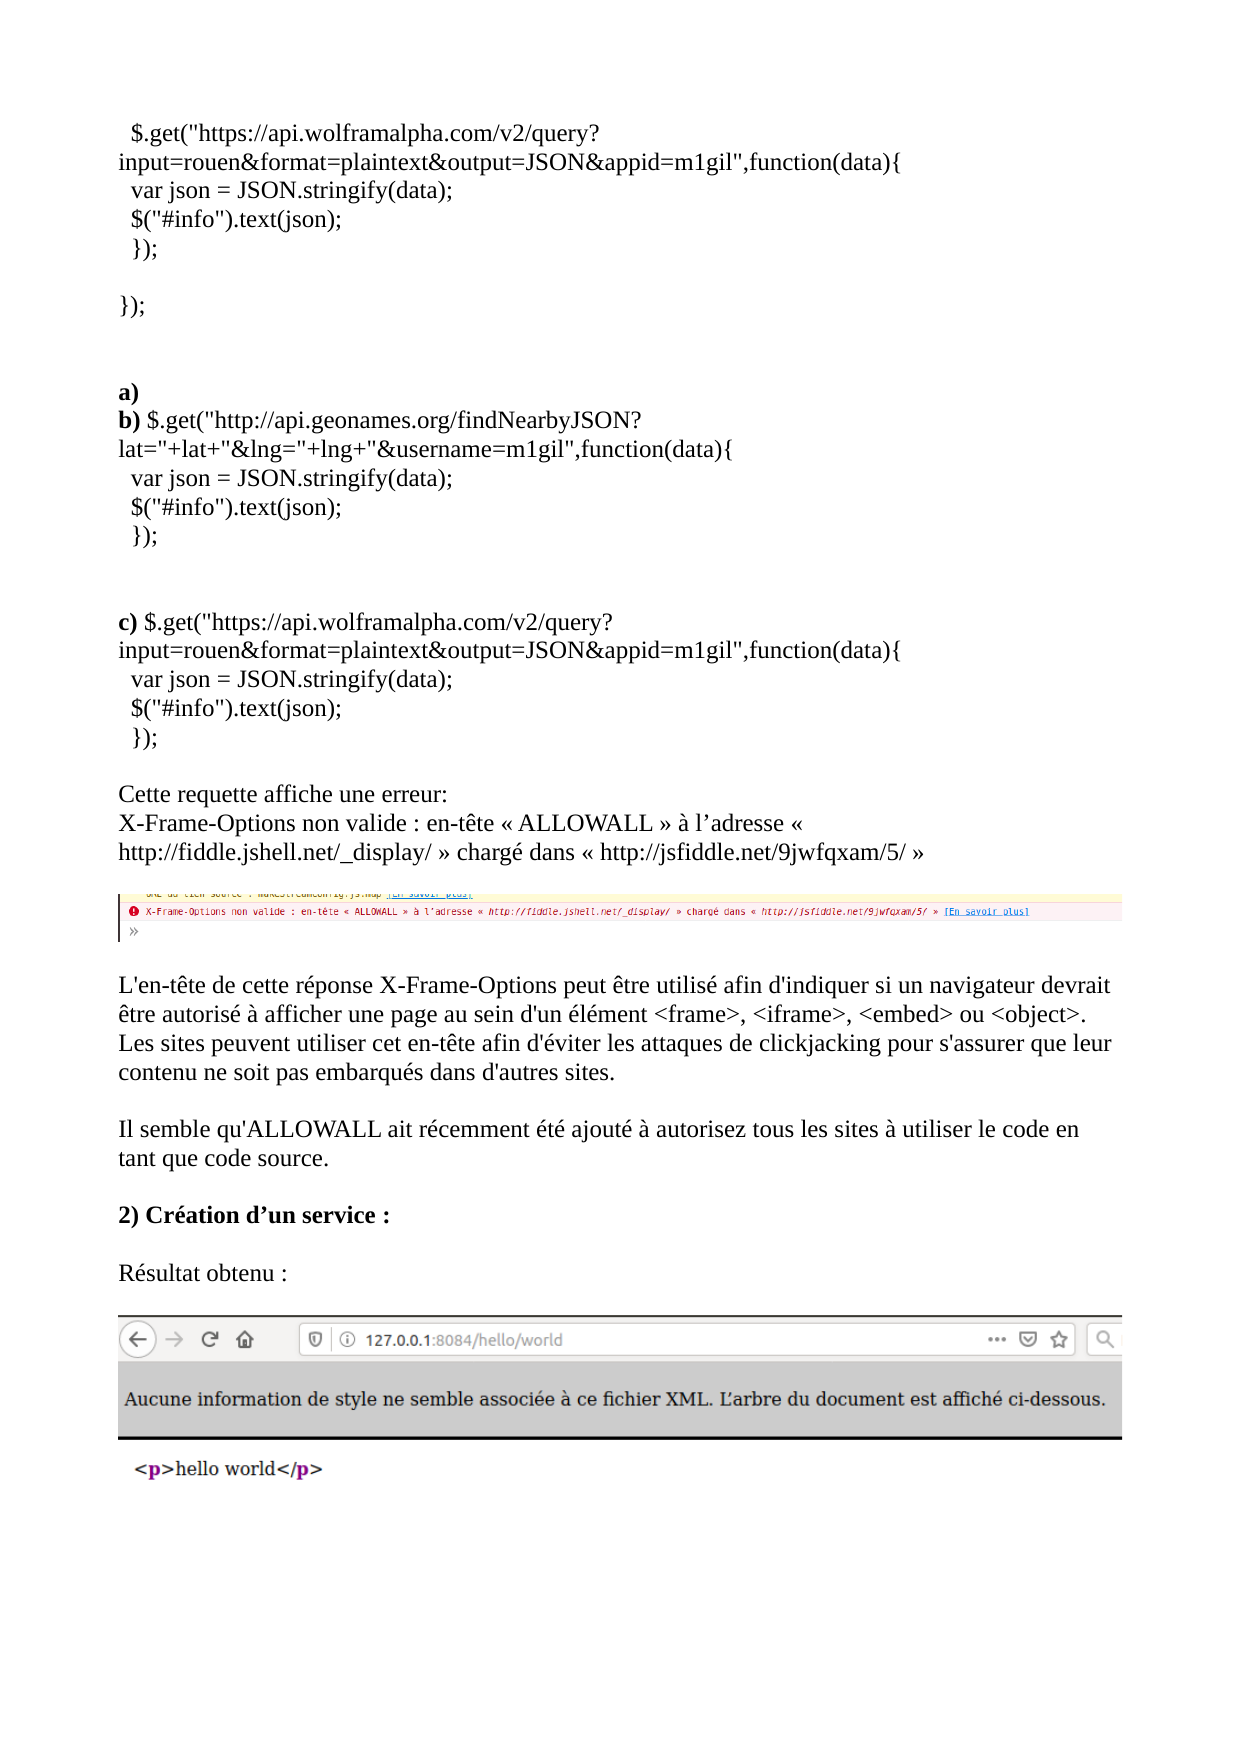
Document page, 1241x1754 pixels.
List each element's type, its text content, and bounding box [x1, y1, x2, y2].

text }); [118, 233, 1122, 262]
text var json = JSON.stringify(data); [118, 176, 1122, 204]
text $("#info").text(json); [118, 204, 1122, 233]
text Cette requette affiche une erreur: [118, 779, 1122, 808]
text Résultat obtenu : [118, 1258, 1122, 1287]
text }); [118, 722, 1122, 751]
text X-Frame-Options non valide : en-tête « ALLOWALL » à l’adresse « http://fiddle.jshell.net/_display/ » chargé dans « http://jsfiddle.net/9jwfqxam/5/ » [118, 808, 1122, 866]
text $.get("https://api.wolframalpha.com/v2/query?input=rouen&format=plaintext&output=JSON&appid=m1gil",function(data){ [118, 118, 1122, 176]
text $("#info").text(json); [118, 492, 1122, 521]
text var json = JSON.stringify(data); [118, 463, 1122, 492]
text 2) Création d’un service : [118, 1201, 1122, 1229]
text a) [118, 377, 1122, 406]
text L'en-tête de cette réponse X-Frame-Options peut être utilisé afin d'indiquer si un navigateur devrait être autorisé à afficher une page au sein d'un élément <frame>, <iframe>, <embed> ou <object>. Les sites peuvent utiliser cet en-tête afin d'éviter les attaques de clickjacking pour s'assurer que leur contenu ne soit pas embarqués dans d'autres sites. [118, 971, 1122, 1086]
text }); [118, 291, 1122, 319]
text $("#info").text(json); [118, 693, 1122, 722]
text }); [118, 521, 1122, 549]
text b) $.get("http://api.geonames.org/findNearbyJSON?lat="+lat+"&lng="+lng+"&username=m1gil",function(data){ [118, 406, 1122, 463]
text c) $.get("https://api.wolframalpha.com/v2/query?input=rouen&format=plaintext&output=JSON&appid=m1gil",function(data){ [118, 607, 1122, 664]
text Il semble qu'ALLOWALL ait récemment été ajouté à autorisez tous les sites à utiliser le code en tant que code source. [118, 1114, 1122, 1172]
text var json = JSON.stringify(data); [118, 664, 1122, 693]
